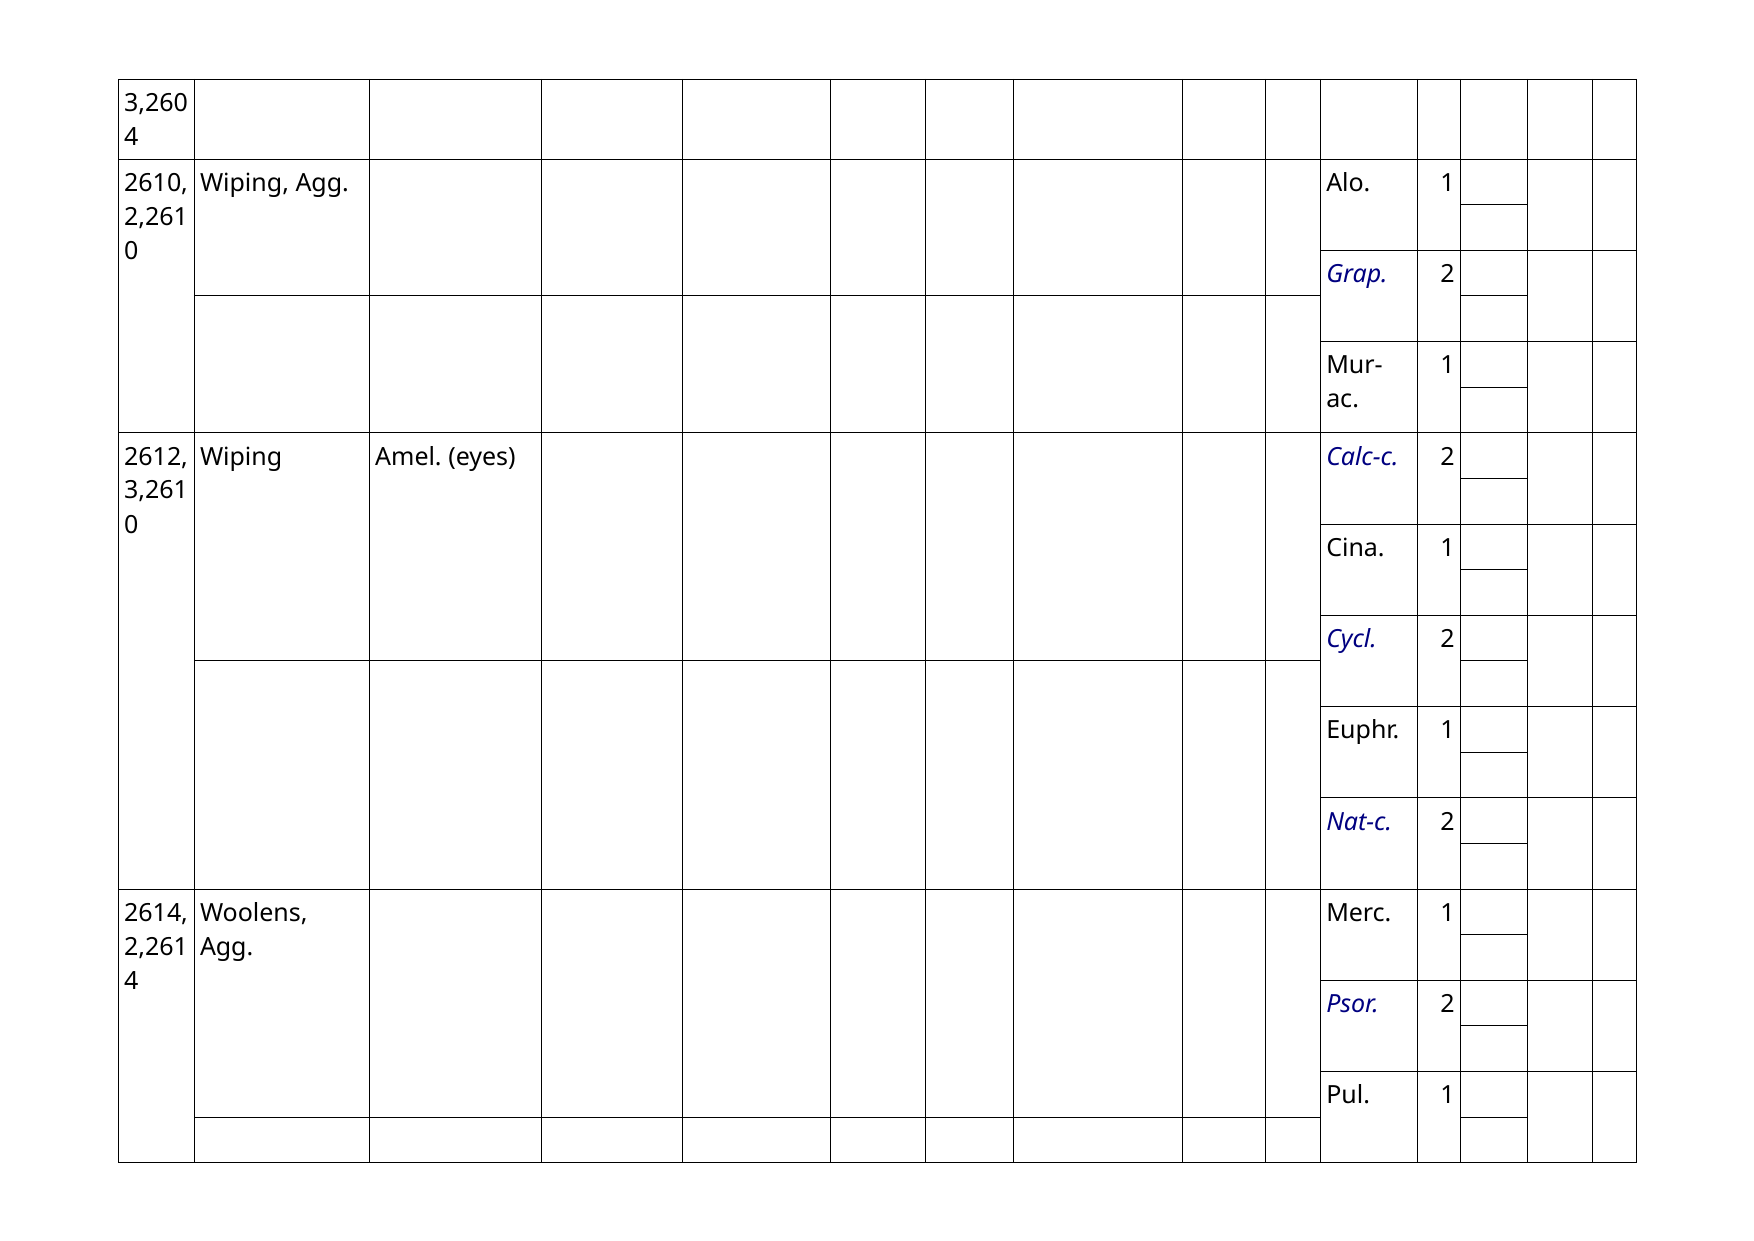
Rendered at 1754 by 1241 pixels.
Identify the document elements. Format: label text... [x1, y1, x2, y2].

table_cell [683, 160, 830, 295]
table_cell [1461, 525, 1527, 569]
table_cell [1593, 981, 1636, 1071]
table_cell [1266, 296, 1320, 432]
table_cell [1266, 80, 1320, 158]
table_cell [1461, 935, 1527, 980]
table_cell [1461, 661, 1527, 706]
table_cell [1593, 798, 1636, 888]
table_cell [683, 296, 830, 432]
table_cell [1528, 707, 1592, 797]
table_cell [1266, 160, 1320, 295]
table_cell [1266, 661, 1320, 888]
table_cell [1266, 890, 1320, 1117]
table_cell [1593, 433, 1636, 523]
table_cell [1266, 1118, 1320, 1162]
table_cell [1014, 80, 1182, 158]
table_cell [1461, 844, 1527, 888]
table_cell [1528, 981, 1592, 1071]
table_cell [831, 1118, 925, 1162]
table_cell [1183, 433, 1265, 660]
table_cell [542, 661, 682, 888]
table_cell [1593, 525, 1636, 615]
table_cell [1528, 890, 1592, 980]
table_cell 2 [1418, 616, 1460, 706]
table_cell [195, 296, 369, 432]
table_cell [926, 433, 1013, 660]
table_cell [542, 1118, 682, 1162]
table_cell [831, 296, 925, 432]
table_cell [542, 80, 682, 158]
table_cell [1461, 160, 1527, 204]
table_cell [1014, 890, 1182, 1117]
table_cell [683, 1118, 830, 1162]
table_cell 2614,2,2614 [119, 890, 194, 1162]
table_cell [1461, 707, 1527, 752]
table_cell Merc. [1321, 890, 1417, 980]
table_cell Wiping [195, 433, 369, 660]
table_cell [1528, 433, 1592, 523]
table_cell [926, 160, 1013, 295]
table_cell [1593, 1072, 1636, 1162]
table_cell [926, 296, 1013, 432]
table_cell [1593, 616, 1636, 706]
table_cell [1593, 342, 1636, 432]
table_cell [195, 80, 369, 158]
table_cell [1593, 160, 1636, 250]
table_cell [1528, 80, 1592, 158]
table_cell [1014, 661, 1182, 888]
table_cell [831, 80, 925, 158]
table_cell [1321, 80, 1417, 158]
table_cell Nat-c. [1321, 798, 1417, 888]
table_cell [1461, 570, 1527, 615]
table_cell [683, 433, 830, 660]
table_cell [370, 296, 541, 432]
table_cell Pul. [1321, 1072, 1417, 1162]
table_cell [1528, 251, 1592, 341]
table_cell [1461, 205, 1527, 250]
table_cell [370, 160, 541, 295]
table_cell [683, 661, 830, 888]
table_cell [542, 296, 682, 432]
table_cell Euphr. [1321, 707, 1417, 797]
table_cell [1183, 160, 1265, 295]
table_cell 1 [1418, 342, 1460, 432]
table_cell Calc-c. [1321, 433, 1417, 523]
table_cell [542, 160, 682, 295]
table_cell [1183, 80, 1265, 158]
table_cell 2 [1418, 433, 1460, 523]
table_cell [1461, 251, 1527, 295]
table_cell Amel. (eyes) [370, 433, 541, 660]
table_cell [926, 890, 1013, 1117]
table_cell [1528, 342, 1592, 432]
table_cell [683, 80, 830, 158]
table_cell Psor. [1321, 981, 1417, 1071]
table_cell [926, 1118, 1013, 1162]
table_cell [1183, 661, 1265, 888]
table_cell 1 [1418, 1072, 1460, 1162]
table_cell 2 [1418, 251, 1460, 341]
table_cell 1 [1418, 890, 1460, 980]
table_cell [1461, 433, 1527, 478]
table_cell 2612,3,2610 [119, 433, 194, 888]
table_cell 3,2604 [119, 80, 194, 158]
table_cell [370, 890, 541, 1117]
table_cell [195, 661, 369, 888]
table_cell [1014, 160, 1182, 295]
table_cell Cina. [1321, 525, 1417, 615]
table_cell [1461, 342, 1527, 387]
table_cell [1593, 707, 1636, 797]
table_cell [1461, 798, 1527, 843]
table_cell [1528, 616, 1592, 706]
table_cell [1461, 80, 1527, 158]
table_cell [542, 433, 682, 660]
table_cell [1461, 296, 1527, 341]
table_cell [1461, 981, 1527, 1025]
table_cell Wiping, Agg. [195, 160, 369, 295]
table_cell [831, 890, 925, 1117]
table_cell [926, 661, 1013, 888]
table_cell [1266, 433, 1320, 660]
table_cell Grap. [1321, 251, 1417, 341]
table_cell [1183, 890, 1265, 1117]
table_cell [1014, 1118, 1182, 1162]
table_cell [542, 890, 682, 1117]
table_cell [1528, 525, 1592, 615]
table_cell [370, 1118, 541, 1162]
table_cell [1461, 479, 1527, 523]
table_cell [1418, 80, 1460, 158]
table_cell [1461, 616, 1527, 660]
table_cell [195, 1118, 369, 1162]
table_cell [370, 80, 541, 158]
table_cell Mur-ac. [1321, 342, 1417, 432]
table_cell [1461, 388, 1527, 432]
table_cell Woolens, Agg. [195, 890, 369, 1117]
table_cell [831, 661, 925, 888]
table_cell [683, 890, 830, 1117]
table_cell [1461, 753, 1527, 797]
table_cell Cycl. [1321, 616, 1417, 706]
table_cell [1183, 1118, 1265, 1162]
table_cell [1461, 1118, 1527, 1162]
table_cell [1014, 296, 1182, 432]
table_cell [1461, 890, 1527, 934]
table_cell [926, 80, 1013, 158]
table_cell [1593, 890, 1636, 980]
table_cell [1183, 296, 1265, 432]
table_cell [831, 160, 925, 295]
table_cell 1 [1418, 525, 1460, 615]
table_cell [1593, 251, 1636, 341]
table_cell 2610,2,2610 [119, 160, 194, 432]
table_cell [1461, 1072, 1527, 1117]
table_cell 1 [1418, 707, 1460, 797]
table_cell Alo. [1321, 160, 1417, 250]
table_cell [831, 433, 925, 660]
table_cell [1528, 798, 1592, 888]
table_cell [1014, 433, 1182, 660]
table_cell 2 [1418, 981, 1460, 1071]
table_cell [1461, 1026, 1527, 1071]
table_cell [1528, 1072, 1592, 1162]
table_cell [1528, 160, 1592, 250]
table_cell 2 [1418, 798, 1460, 888]
table_cell [370, 661, 541, 888]
table_cell 1 [1418, 160, 1460, 250]
table_cell [1593, 80, 1636, 158]
